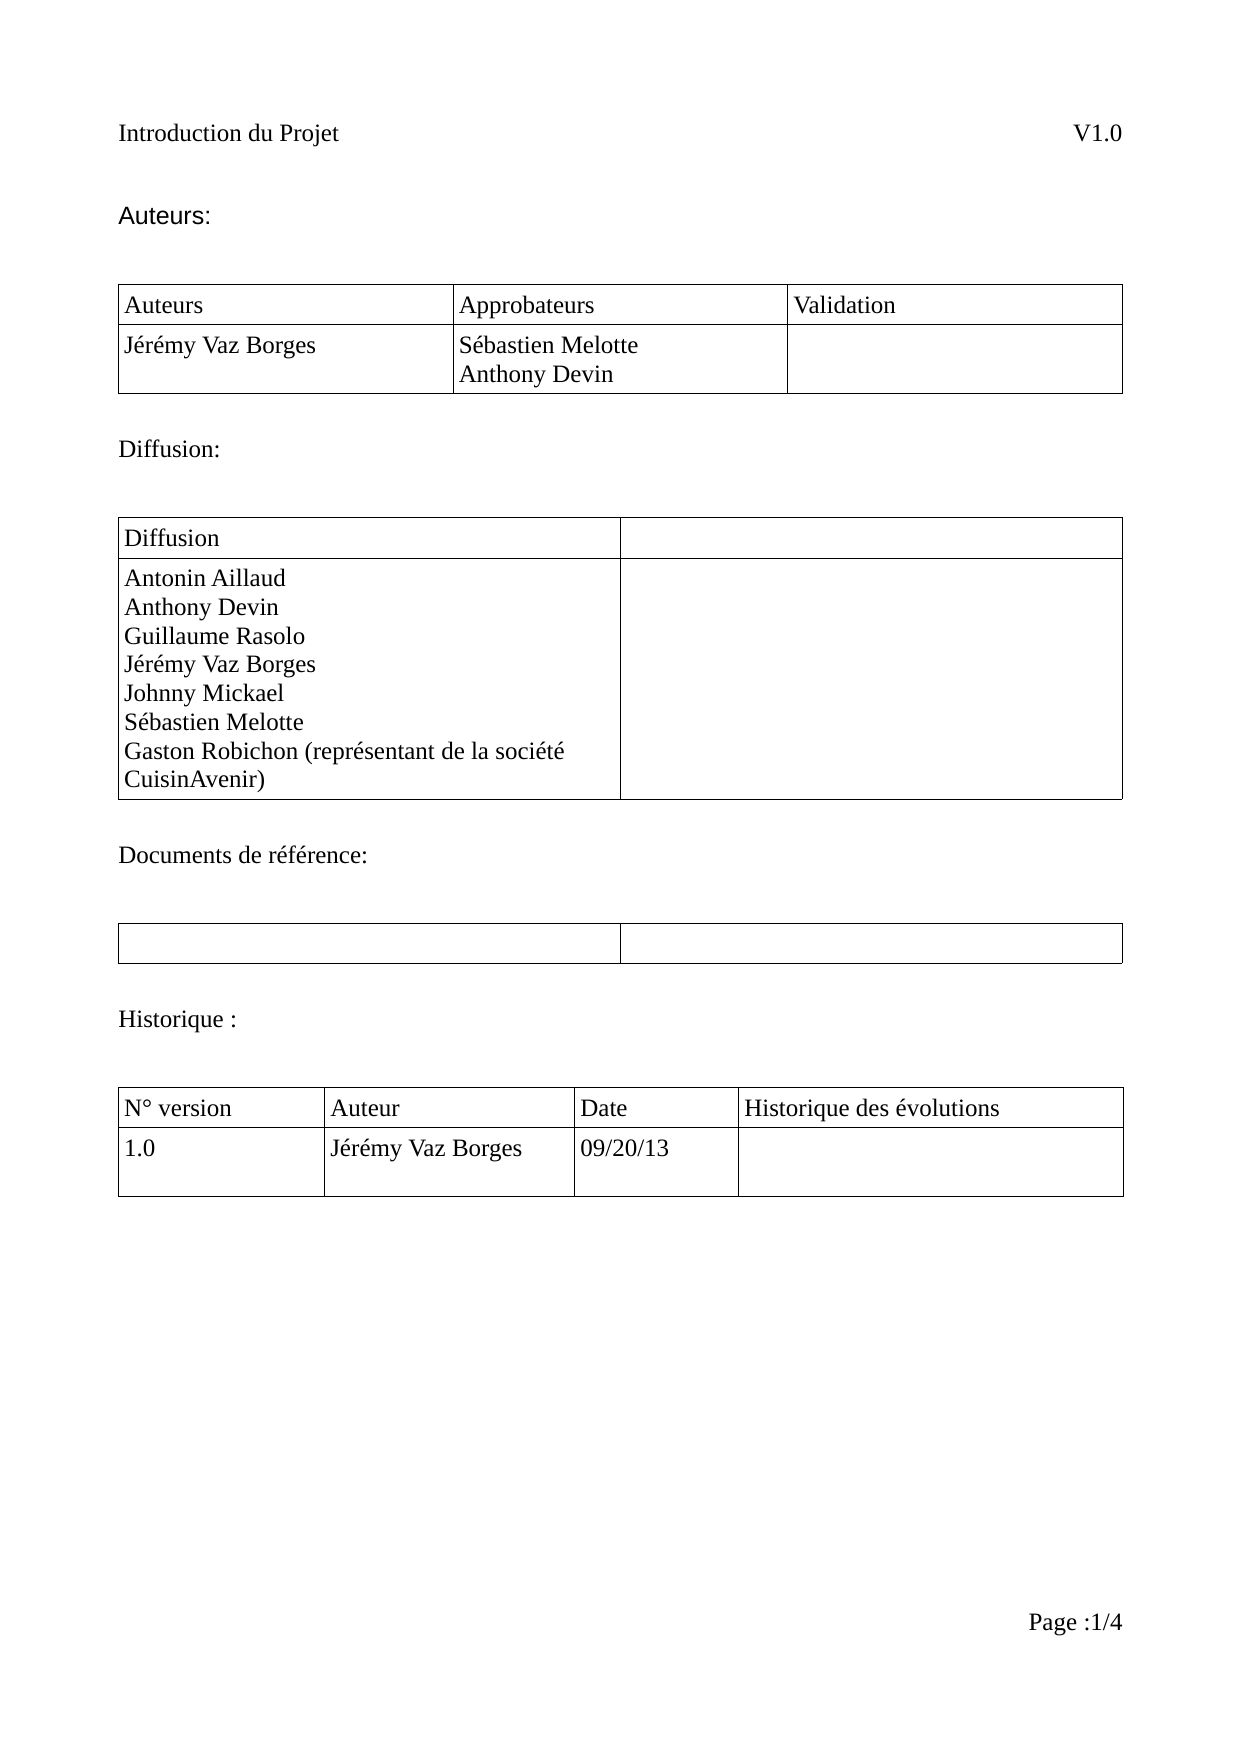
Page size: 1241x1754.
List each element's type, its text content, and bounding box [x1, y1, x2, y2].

table_cell Jérémy Vaz Borges [325, 1128, 574, 1196]
table_cell [788, 325, 1122, 393]
table_header Historique des évolutions [739, 1088, 1123, 1127]
subtitle Auteurs: [118, 201, 1122, 230]
table_header [621, 518, 1122, 557]
table_header N° version [119, 1088, 324, 1127]
table_cell Jérémy Vaz Borges [119, 325, 453, 393]
table_header Approbateurs [454, 285, 787, 324]
text Documents de référence: [118, 840, 1122, 869]
table_header [119, 924, 620, 963]
table_cell [621, 559, 1122, 799]
table_cell [739, 1128, 1123, 1196]
table_header Auteur [325, 1088, 574, 1127]
table_cell 1.0 [119, 1128, 324, 1196]
table_header Date [575, 1088, 738, 1127]
text Diffusion: [118, 434, 1122, 463]
table_header Diffusion [119, 518, 620, 557]
table_header Auteurs [119, 285, 453, 324]
table_cell 20/09/13 [575, 1128, 738, 1196]
table_header [621, 924, 1122, 963]
text Historique : [118, 1004, 1122, 1033]
table_cell Antonin Aillaud Anthony Devin Guillaume Rasolo Jérémy Vaz Borges Johnny Mickael Sébastien Melotte Gaston Robichon (représentant de la société CuisinAvenir) [119, 559, 620, 799]
table_header Validation [788, 285, 1122, 324]
table_cell Sébastien Melotte Anthony Devin [454, 325, 787, 393]
